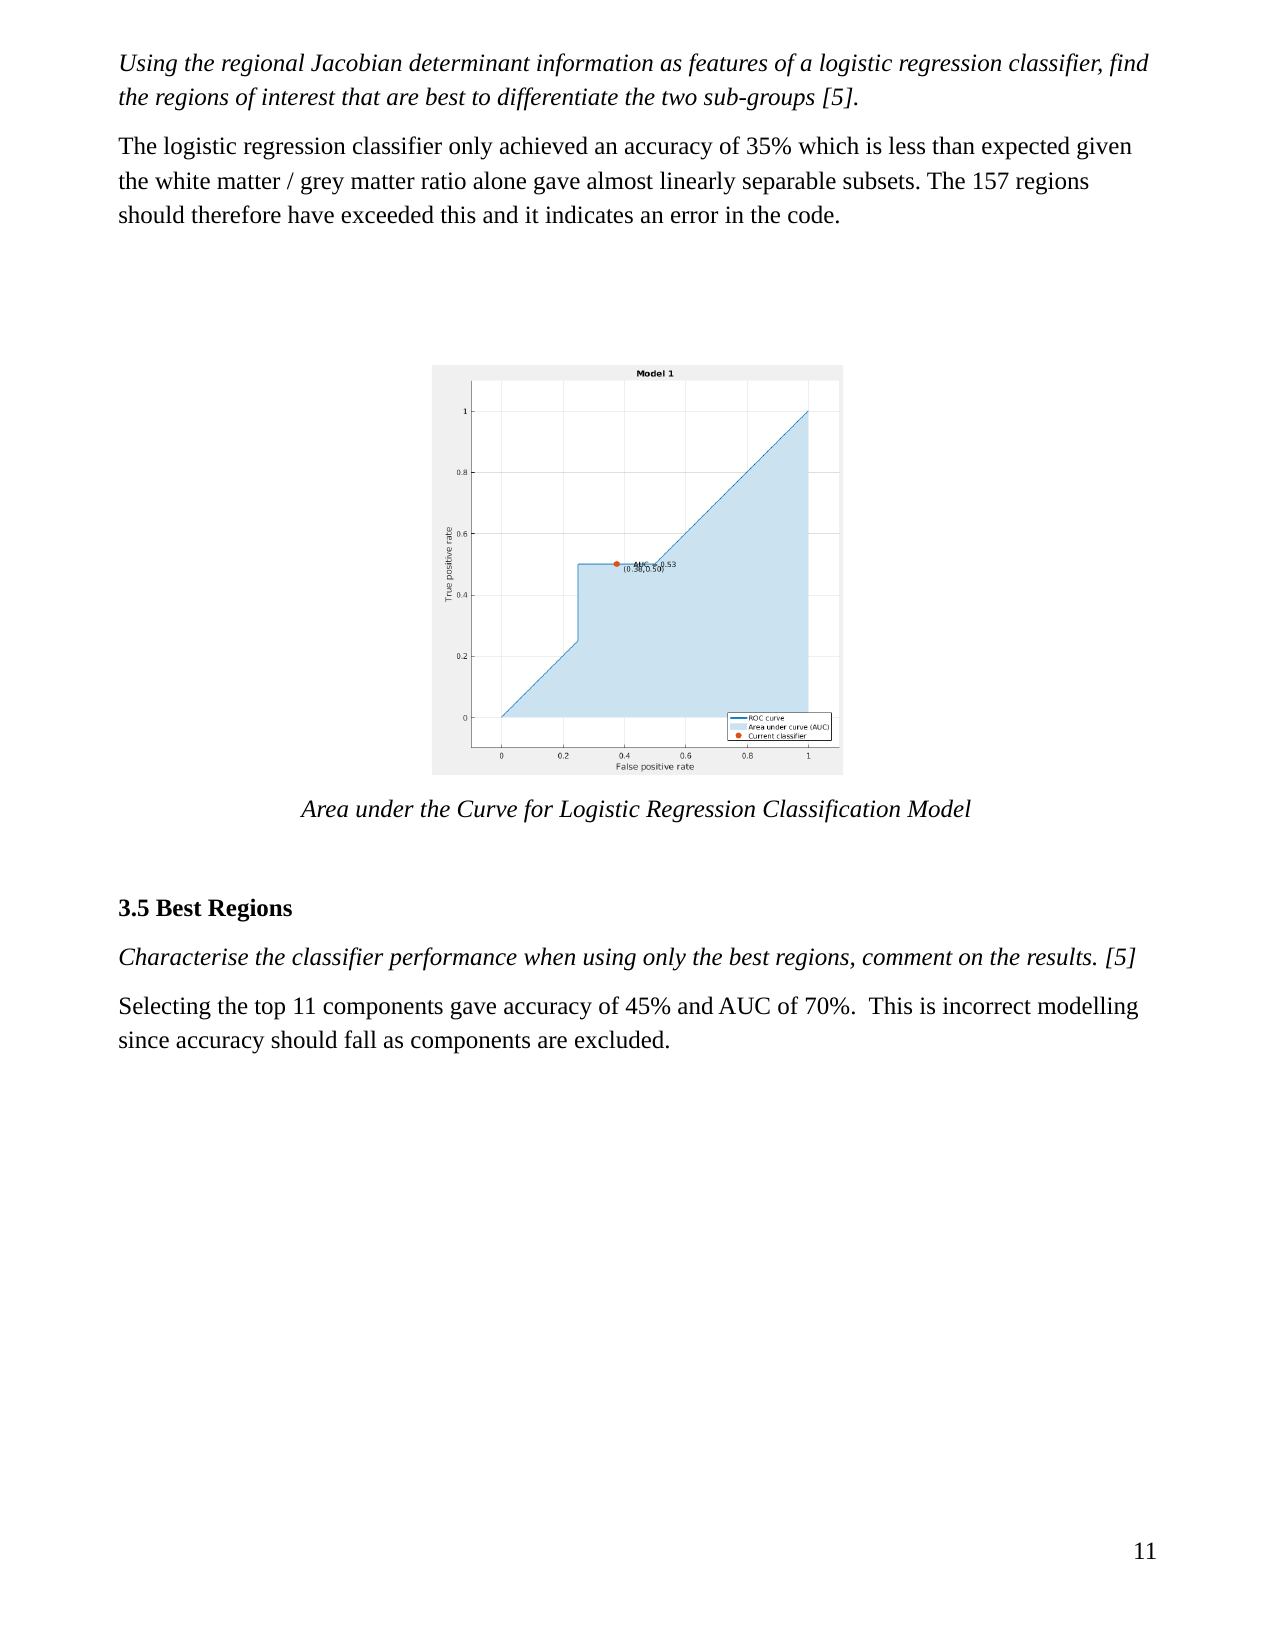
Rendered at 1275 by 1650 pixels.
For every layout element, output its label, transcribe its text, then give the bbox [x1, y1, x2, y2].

text Characterise the classifier performance when using only the best regions, comment on the results. [5] [118, 942, 1157, 971]
text Area under the Curve for Logistic Regression Classification Model [118, 794, 1157, 823]
text Selecting the top 11 components gave accuracy of 45% and AUC of 70%. This is incorrect modelling since accuracy should fall as components are excluded. [118, 991, 1157, 1054]
picture [431, 365, 844, 775]
text The logistic regression classifier only achieved an accuracy of 35% which is less than expected given the white matter / grey matter ratio alone gave almost linearly separable subsets. The 157 regions should therefore have exceeded this and it indicates an error in the code. [118, 131, 1157, 229]
text 3.5 Best Regions [118, 893, 1157, 921]
text Using the regional Jacobian determinant information as features of a logistic regression classifier, find the regions of interest that are best to differentiate the two sub-groups [5]. [118, 48, 1157, 111]
